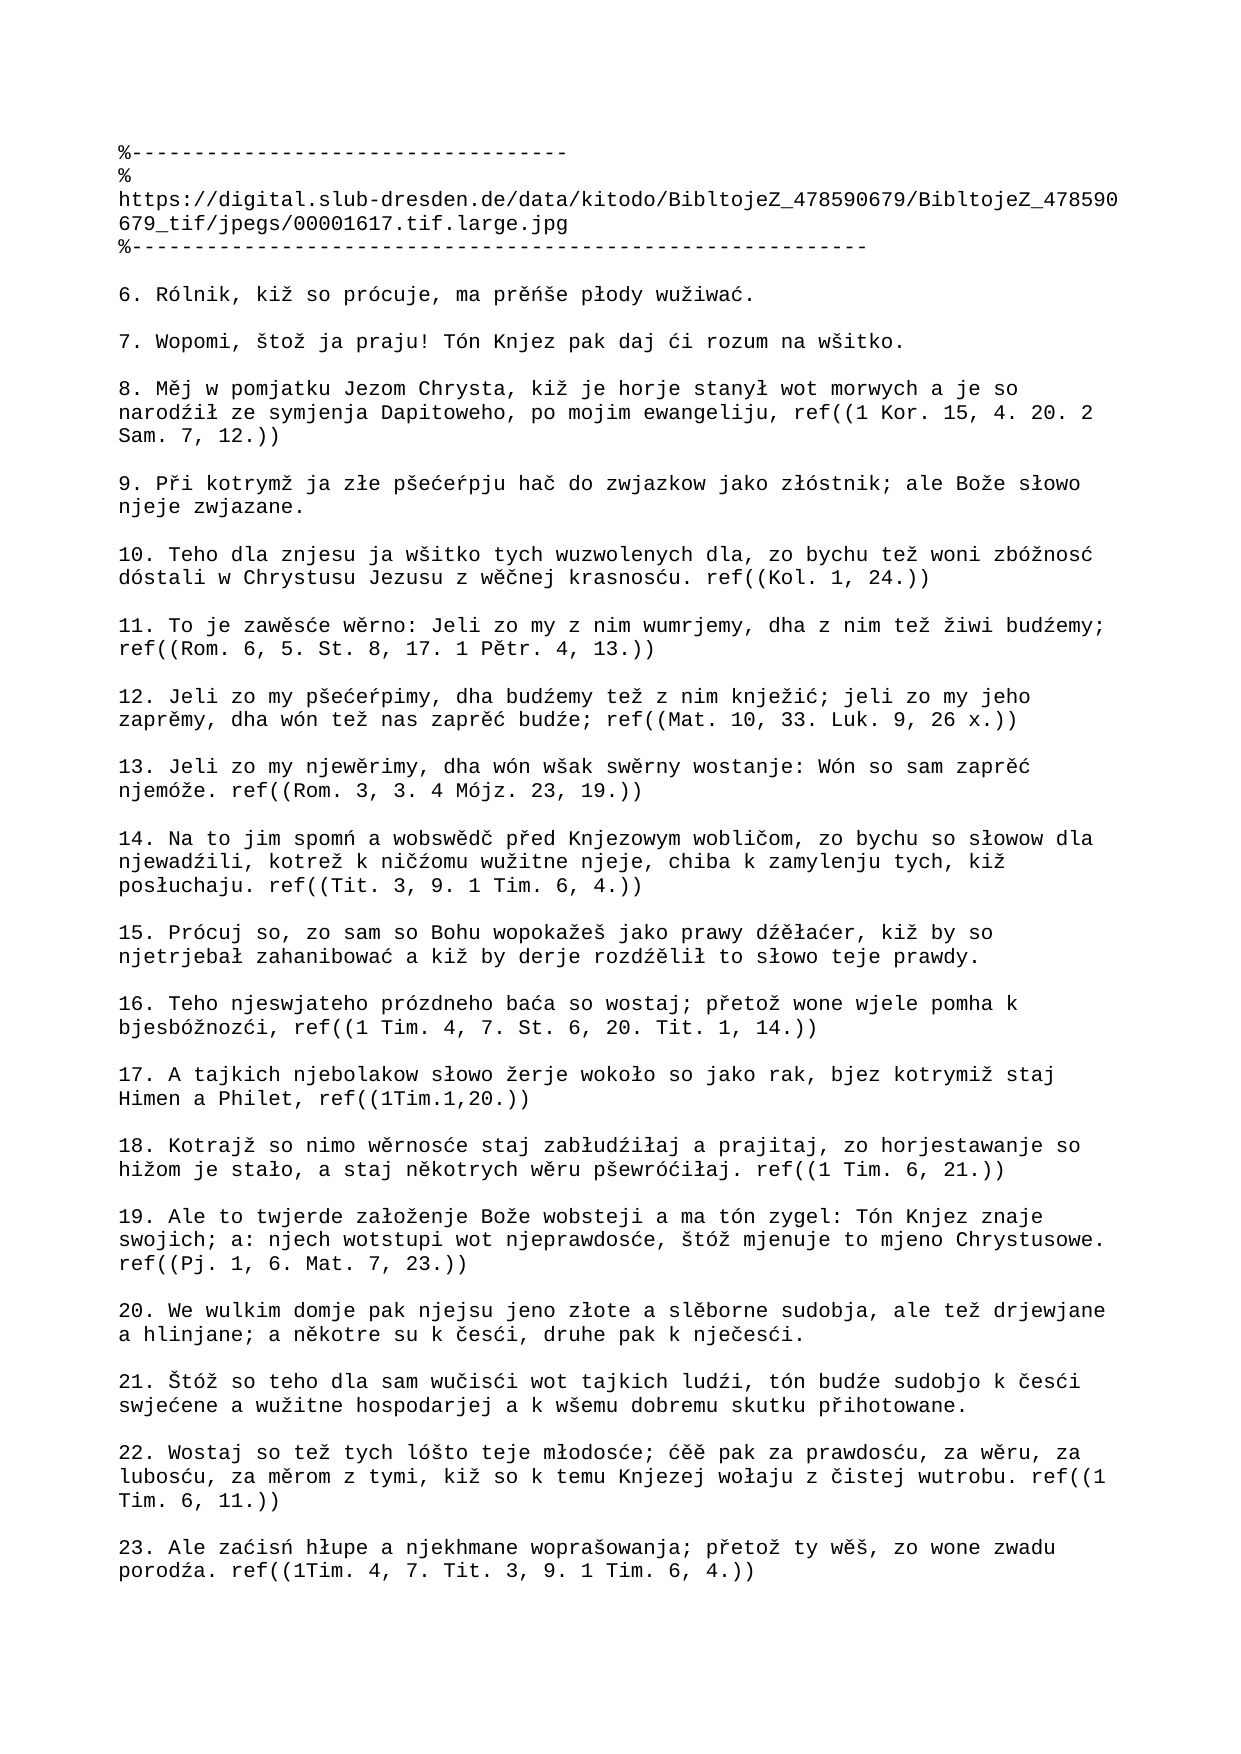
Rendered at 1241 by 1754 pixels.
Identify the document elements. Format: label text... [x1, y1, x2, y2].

text 7. Wopomi, štož ja praju! Tón Knjez pak daj ći rozum na wšitko. [118, 331, 1122, 354]
text 16. Teho njeswjateho prózdneho baća so wostaj; přetož wone wjele pomha k bjesbóžnozći, ref((1 Tim. 4, 7. St. 6, 20. Tit. 1, 14.)) [118, 993, 1122, 1040]
text 17. A tajkich njebolakow słowo žerje wokoło so jako rak, bjez kotrymiž staj Himen a Philet, ref((1Tim.1,20.)) [118, 1064, 1122, 1111]
text 15. Prócuj so, zo sam so Bohu wopokažeš jako prawy dźěłaćer, kiž by so njetrjebał zahanibować a kiž by derje rozdźělił to słowo teje prawdy. [118, 922, 1122, 969]
text 13. Jeli zo my njewěrimy, dha wón wšak swěrny wostanje: Wón so sam zaprěć njemóže. ref((Rom. 3, 3. 4 Mójz. 23, 19.)) [118, 757, 1122, 804]
text % https://digital.slub-dresden.de/data/kitodo/BibltojeZ_478590679/BibltojeZ_478590679_tif/jpegs/00001617.tif.large.jpg [118, 165, 1122, 236]
text 12. Jeli zo my pšećeŕpimy, dha budźemy tež z nim knježić; jeli zo my jeho zaprěmy, dha wón tež nas zaprěć budźe; ref((Mat. 10, 33. Luk. 9, 26 x.)) [118, 686, 1122, 733]
text 14. Na to jim spomń a wobswědč před Knjezowym wobličom, zo bychu so słowow dla njewadźili, kotrež k ničźomu wužitne njeje, chiba k zamylenju tych, kiž posłuchaju. ref((Tit. 3, 9. 1 Tim. 6, 4.)) [118, 827, 1122, 898]
text 9. Při kotrymž ja złe pšećeŕpju hač do zwjazkow jako złóstnik; ale Bože słowo njeje zwjazane. [118, 473, 1122, 520]
text 8. Měj w pomjatku Jezom Chrysta, kiž je horje stanył wot morwych a je so narodźił ze symjenja Dapitoweho, po mojim ewangeliju, ref((1 Kor. 15, 4. 20. 2 Sam. 7, 12.)) [118, 378, 1122, 449]
text 11. To je zawěsće wěrno: Jeli zo my z nim wumrjemy, dha z nim tež žiwi budźemy; ref((Rom. 6, 5. St. 8, 17. 1 Pětr. 4, 13.)) [118, 615, 1122, 662]
text 23. Ale zaćisń hłupe a njekhmane woprašowanja; přetož ty wěš, zo wone zwadu porodźa. ref((1Tim. 4, 7. Tit. 3, 9. 1 Tim. 6, 4.)) [118, 1537, 1122, 1584]
text 21. Štóž so teho dla sam wučisći wot tajkich ludźi, tón budźe sudobjo k česći swjećene a wužitne hospodarjej a k wšemu dobremu skutku přihotowane. [118, 1371, 1122, 1419]
text %----------------------------------- [118, 142, 1122, 165]
text 18. Kotrajž so nimo wěrnosće staj zabłudźiłaj a prajitaj, zo horjestawanje so hižom je stało, a staj někotrych wěru pšewróćiłaj. ref((1 Tim. 6, 21.)) [118, 1135, 1122, 1182]
text 6. Rólnik, kiž so prócuje, ma prěńše płody wužiwać. [118, 284, 1122, 307]
text 22. Wostaj so tež tych lóšto teje młodosće; ćěě pak za prawdosću, za wěru, za lubosću, za měrom z tymi, kiž so k temu Knjezej wołaju z čistej wutrobu. ref((1 Tim. 6, 11.)) [118, 1442, 1122, 1513]
text 10. Teho dla znjesu ja wšitko tych wuzwolenych dla, zo bychu tež woni zbóžnosć dóstali w Chrystusu Jezusu z wěčnej krasnosću. ref((Kol. 1, 24.)) [118, 544, 1122, 591]
text %----------------------------------------------------------- [118, 236, 1122, 260]
text 20. We wulkim domje pak njejsu jeno złote a slěborne sudobja, ale tež drjewjane a hlinjane; a někotre su k česći, druhe pak k nječesći. [118, 1300, 1122, 1348]
text 19. Ale to twjerde załoženje Bože wobsteji a ma tón zygel: Tón Knjez znaje swojich; a: njech wotstupi wot njeprawdosće, štóž mjenuje to mjeno Chrystusowe. ref((Pj. 1, 6. Mat. 7, 23.)) [118, 1206, 1122, 1277]
